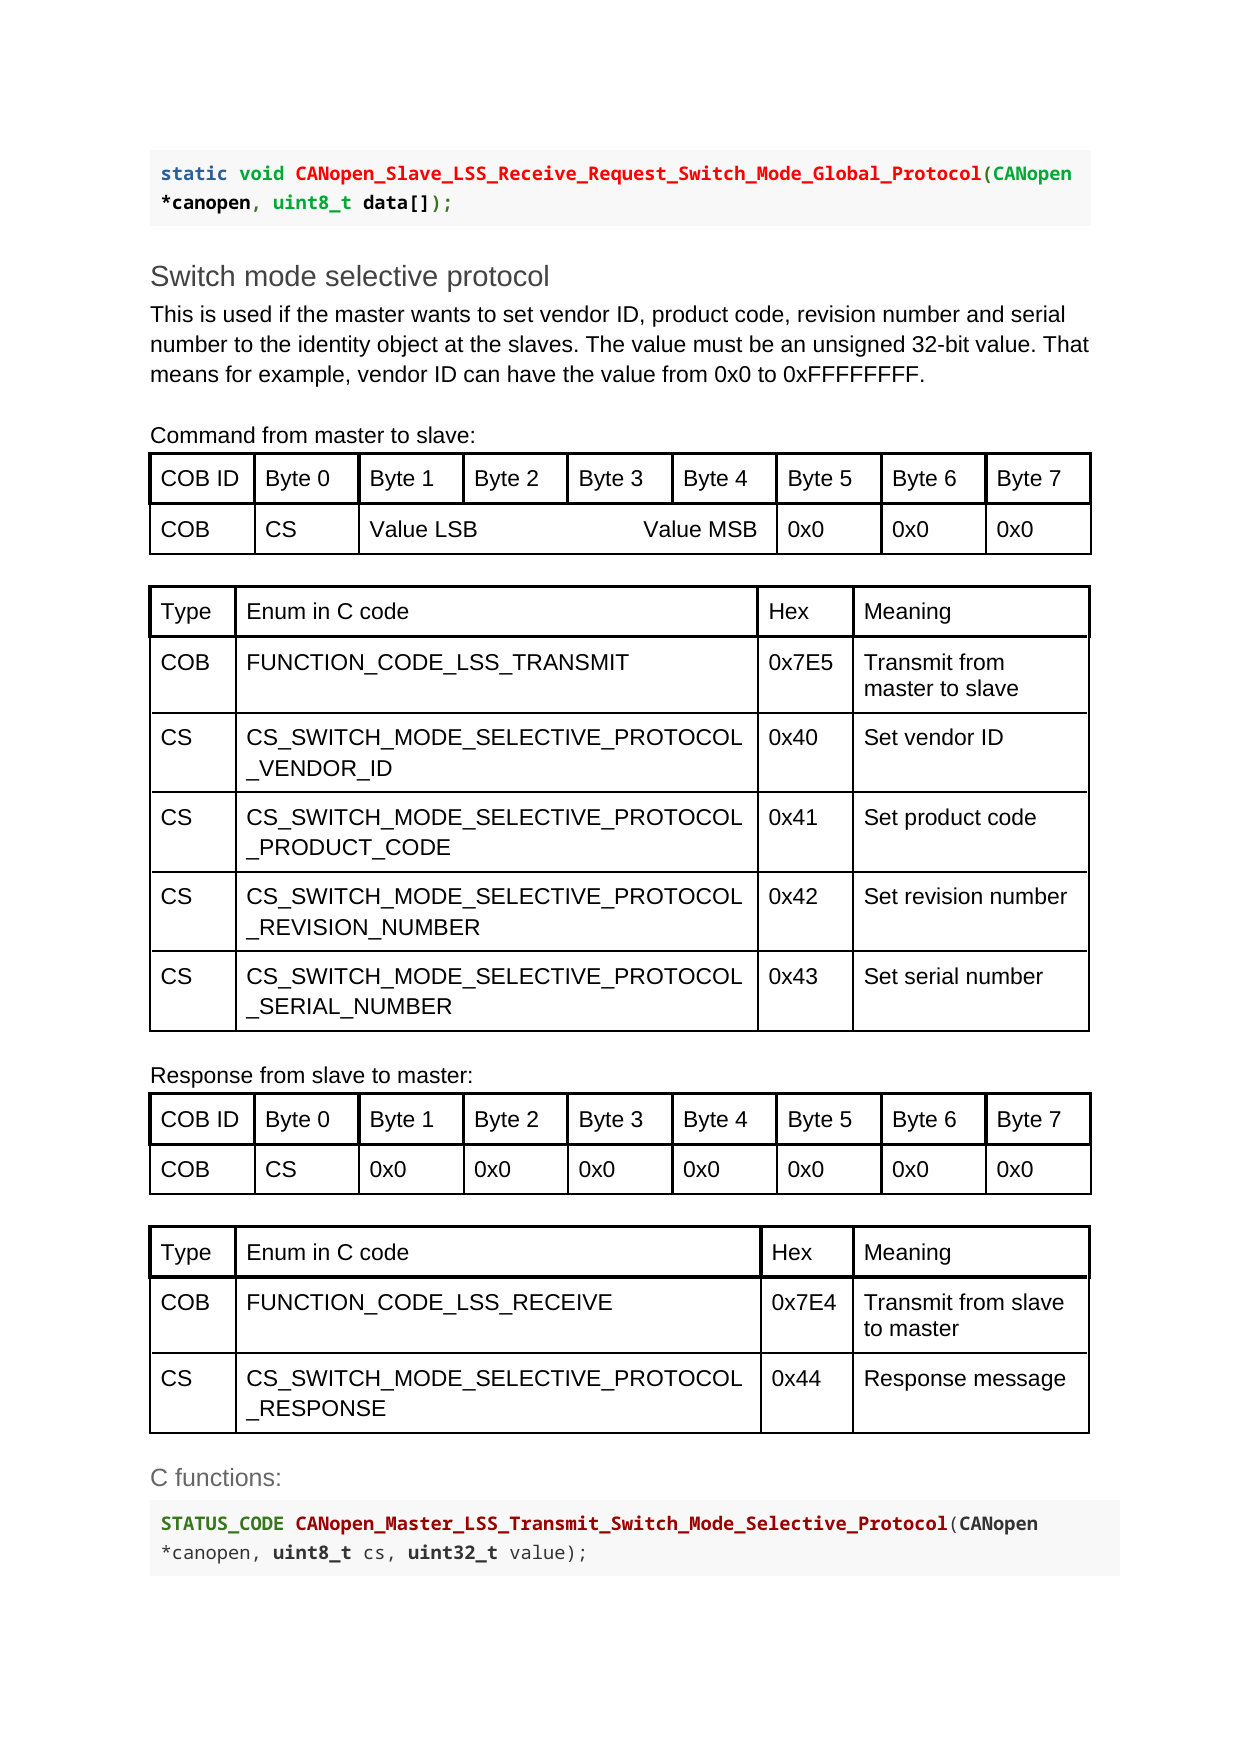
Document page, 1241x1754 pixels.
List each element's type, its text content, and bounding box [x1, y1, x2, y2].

table_cell 0x0 [883, 1146, 985, 1193]
table_cell CS_SWITCH_MODE_SELECTIVE_PROTOCOL_PRODUCT_CODE [237, 793, 757, 871]
table_cell 0x40 [759, 714, 852, 791]
table_cell CS_SWITCH_MODE_SELECTIVE_PROTOCOL_REVISION_NUMBER [237, 873, 757, 950]
table_header Byte 1 [361, 455, 462, 502]
table_cell 0x0 [360, 1146, 463, 1193]
table_cell COB [151, 638, 235, 712]
table_cell CS [151, 791, 235, 871]
table_cell Response message [854, 1352, 1088, 1432]
text Command from master to slave: [150, 422, 1090, 448]
table_cell Transmit from master to slave [854, 635, 1088, 712]
table_cell CS [151, 871, 235, 950]
table_header Type [152, 1228, 234, 1275]
table_cell CS [151, 950, 235, 1030]
table_header Byte 0 [256, 455, 357, 502]
table_cell COB [151, 1279, 235, 1352]
table_cell 0x42 [759, 873, 852, 950]
table_cell CS [151, 712, 235, 791]
table_header Byte 7 [988, 455, 1089, 502]
table_header Byte 4 [674, 455, 775, 502]
table_cell Set vendor ID [854, 712, 1088, 791]
table_header Byte 1 [361, 1095, 462, 1142]
table_cell 0x44 [762, 1354, 852, 1432]
table_header STATUS_CODE CANopen_Master_LSS_Transmit_Switch_Mode_Selective_Protocol(CANopen *canopen, uint8_t cs, uint32_t value); [150, 1500, 1120, 1576]
table_header Byte 5 [778, 1095, 880, 1142]
table_header COB ID [152, 1095, 253, 1142]
table_cell Set product code [854, 791, 1088, 871]
table_cell CS_SWITCH_MODE_SELECTIVE_PROTOCOL_RESPONSE [237, 1354, 760, 1432]
table_cell CS_SWITCH_MODE_SELECTIVE_PROTOCOL_SERIAL_NUMBER [237, 952, 757, 1030]
table_header COB ID [152, 455, 253, 502]
table_header Byte 0 [256, 1095, 357, 1142]
table_cell Value LSB Value MSB [360, 505, 776, 552]
subtitle C functions: [150, 1463, 1090, 1492]
table_cell 0x0 [778, 505, 880, 552]
table_cell Transmit from slave to master [854, 1275, 1088, 1352]
table_header Byte 6 [883, 455, 984, 502]
table_cell 0x0 [883, 505, 985, 552]
table_cell CS [256, 505, 358, 552]
table_cell 0x0 [778, 1146, 880, 1193]
text Response from slave to master: [150, 1062, 1090, 1088]
table_header Hex [759, 588, 852, 635]
table_cell CS [151, 1352, 235, 1432]
table_cell COB [151, 1146, 254, 1193]
subtitle Switch mode selective protocol [150, 259, 1090, 292]
table_header Byte 2 [465, 1095, 566, 1142]
table_cell 0x0 [569, 1146, 671, 1193]
table_cell 0x43 [759, 952, 852, 1030]
text This is used if the master wants to set vendor ID, product code, revision number and serial number to the identity object at the slaves. The value must be an unsigned 32-bit value. That means for example, vendor ID can have the value from 0x0 to 0xFFFFFFFF. [150, 301, 1090, 388]
table_cell 0x0 [465, 1146, 567, 1193]
table_cell 0x0 [674, 1146, 776, 1193]
table_cell 0x7E4 [762, 1279, 852, 1352]
table_header Byte 2 [465, 455, 566, 502]
table_cell 0x0 [987, 1146, 1090, 1193]
table_cell FUNCTION_CODE_LSS_RECEIVE [237, 1279, 760, 1352]
table_cell Set serial number [854, 950, 1088, 1030]
table_cell CS_SWITCH_MODE_SELECTIVE_PROTOCOL_VENDOR_ID [237, 714, 757, 791]
table_header Hex [763, 1228, 852, 1275]
table_cell 0x41 [759, 793, 852, 871]
table_header Byte 3 [569, 1095, 671, 1142]
table_header Byte 4 [674, 1095, 775, 1142]
table_header Meaning [855, 588, 1088, 635]
table_header Enum in C code [237, 588, 756, 635]
table_header Byte 5 [778, 455, 880, 502]
table_header Byte 7 [988, 1095, 1089, 1142]
table_header Enum in C code [237, 1228, 759, 1275]
table_cell COB [151, 505, 254, 552]
table_cell 0x7E5 [759, 638, 852, 712]
table_header Byte 3 [569, 455, 671, 502]
table_header Type [152, 588, 234, 635]
table_cell FUNCTION_CODE_LSS_TRANSMIT [237, 638, 757, 712]
table_cell Set revision number [854, 871, 1088, 950]
table_cell 0x0 [987, 505, 1090, 552]
table_cell CS [256, 1146, 358, 1193]
table_header Meaning [855, 1228, 1088, 1275]
table_header static void CANopen_Slave_LSS_Receive_Request_Switch_Mode_Global_Protocol(CANopen *canopen, uint8_t data[]); [150, 150, 1091, 226]
table_header Byte 6 [883, 1095, 984, 1142]
